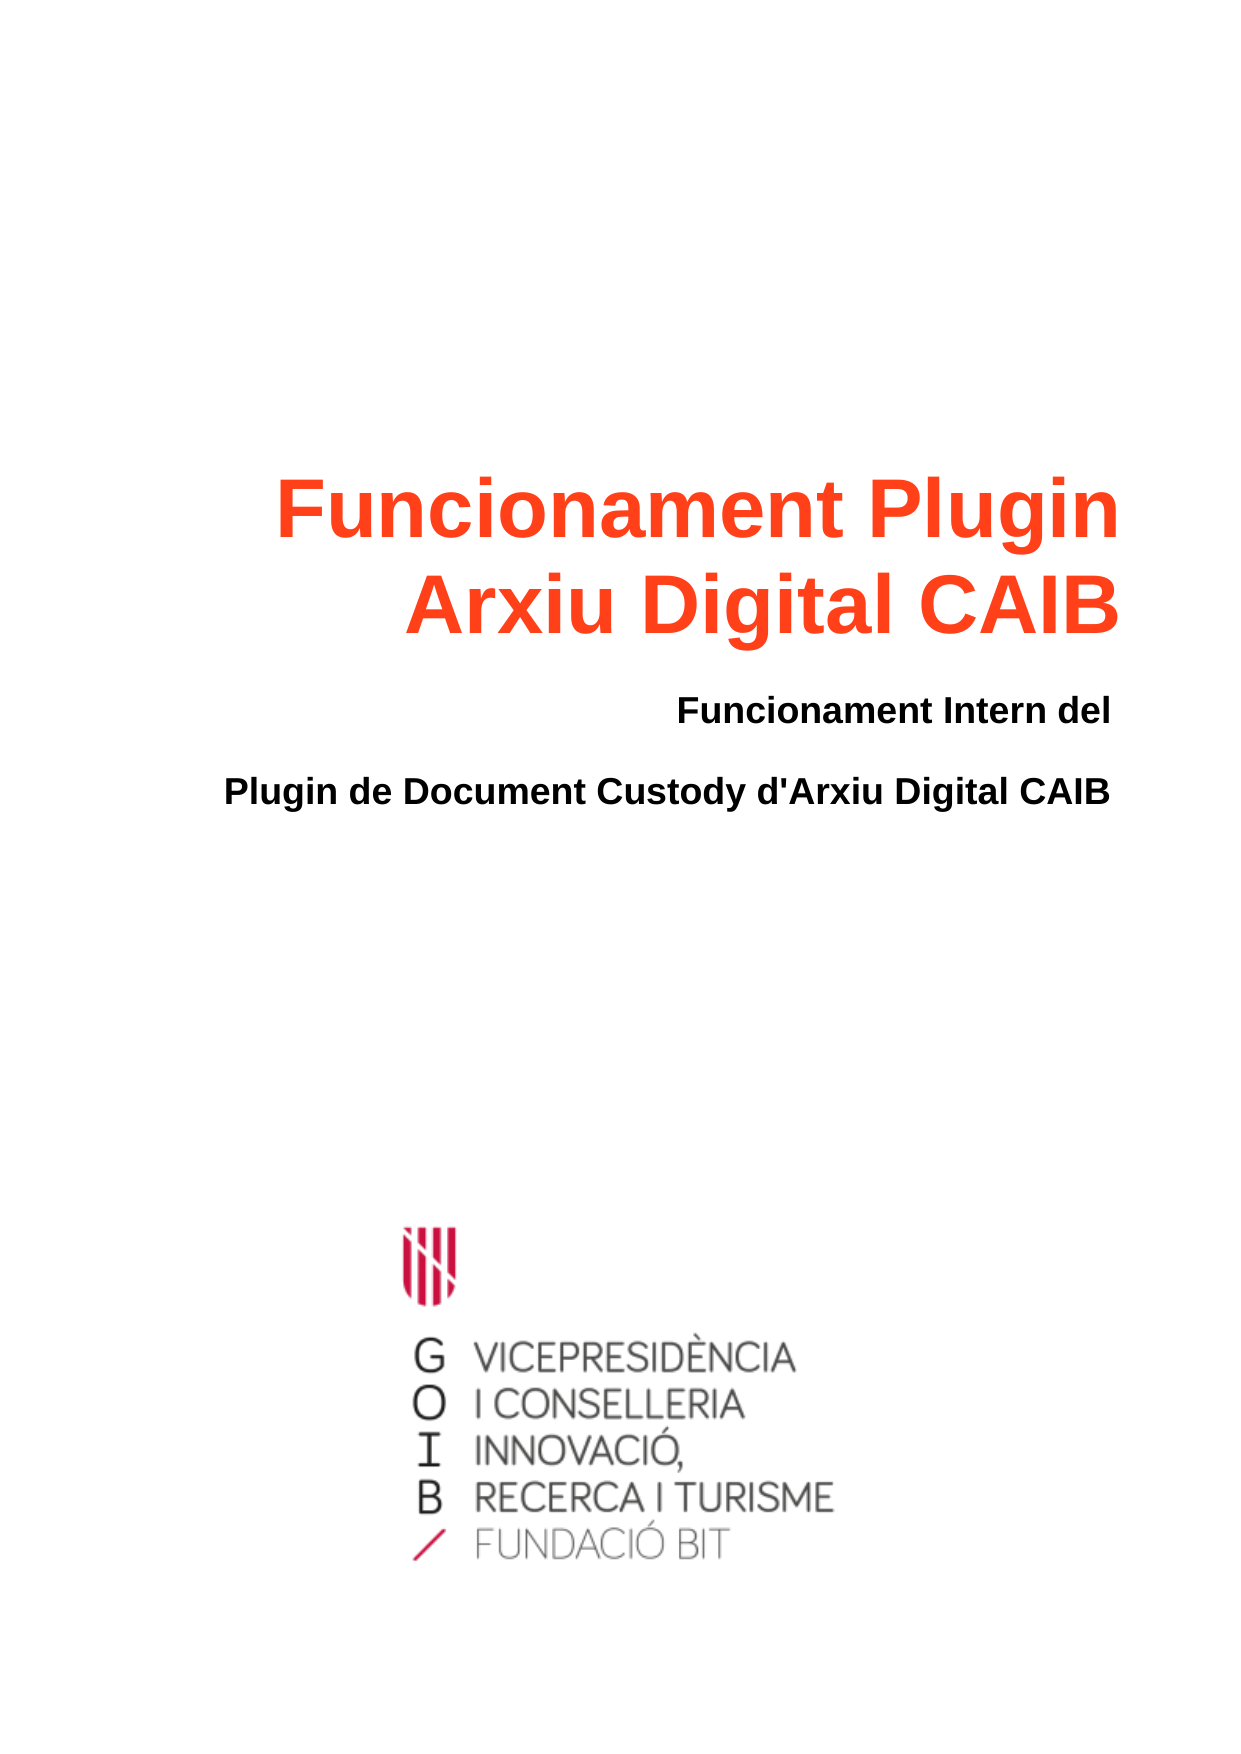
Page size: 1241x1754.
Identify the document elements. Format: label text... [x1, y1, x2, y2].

table_header [118, 1209, 1121, 1618]
picture [385, 1215, 855, 1575]
subtitle Plugin de Document Custody d'Arxiu Digital CAIB [118, 769, 1122, 812]
subtitle Funcionament Intern del [118, 688, 1122, 732]
title Funcionament Plugin Arxiu Digital CAIB [118, 459, 1122, 651]
